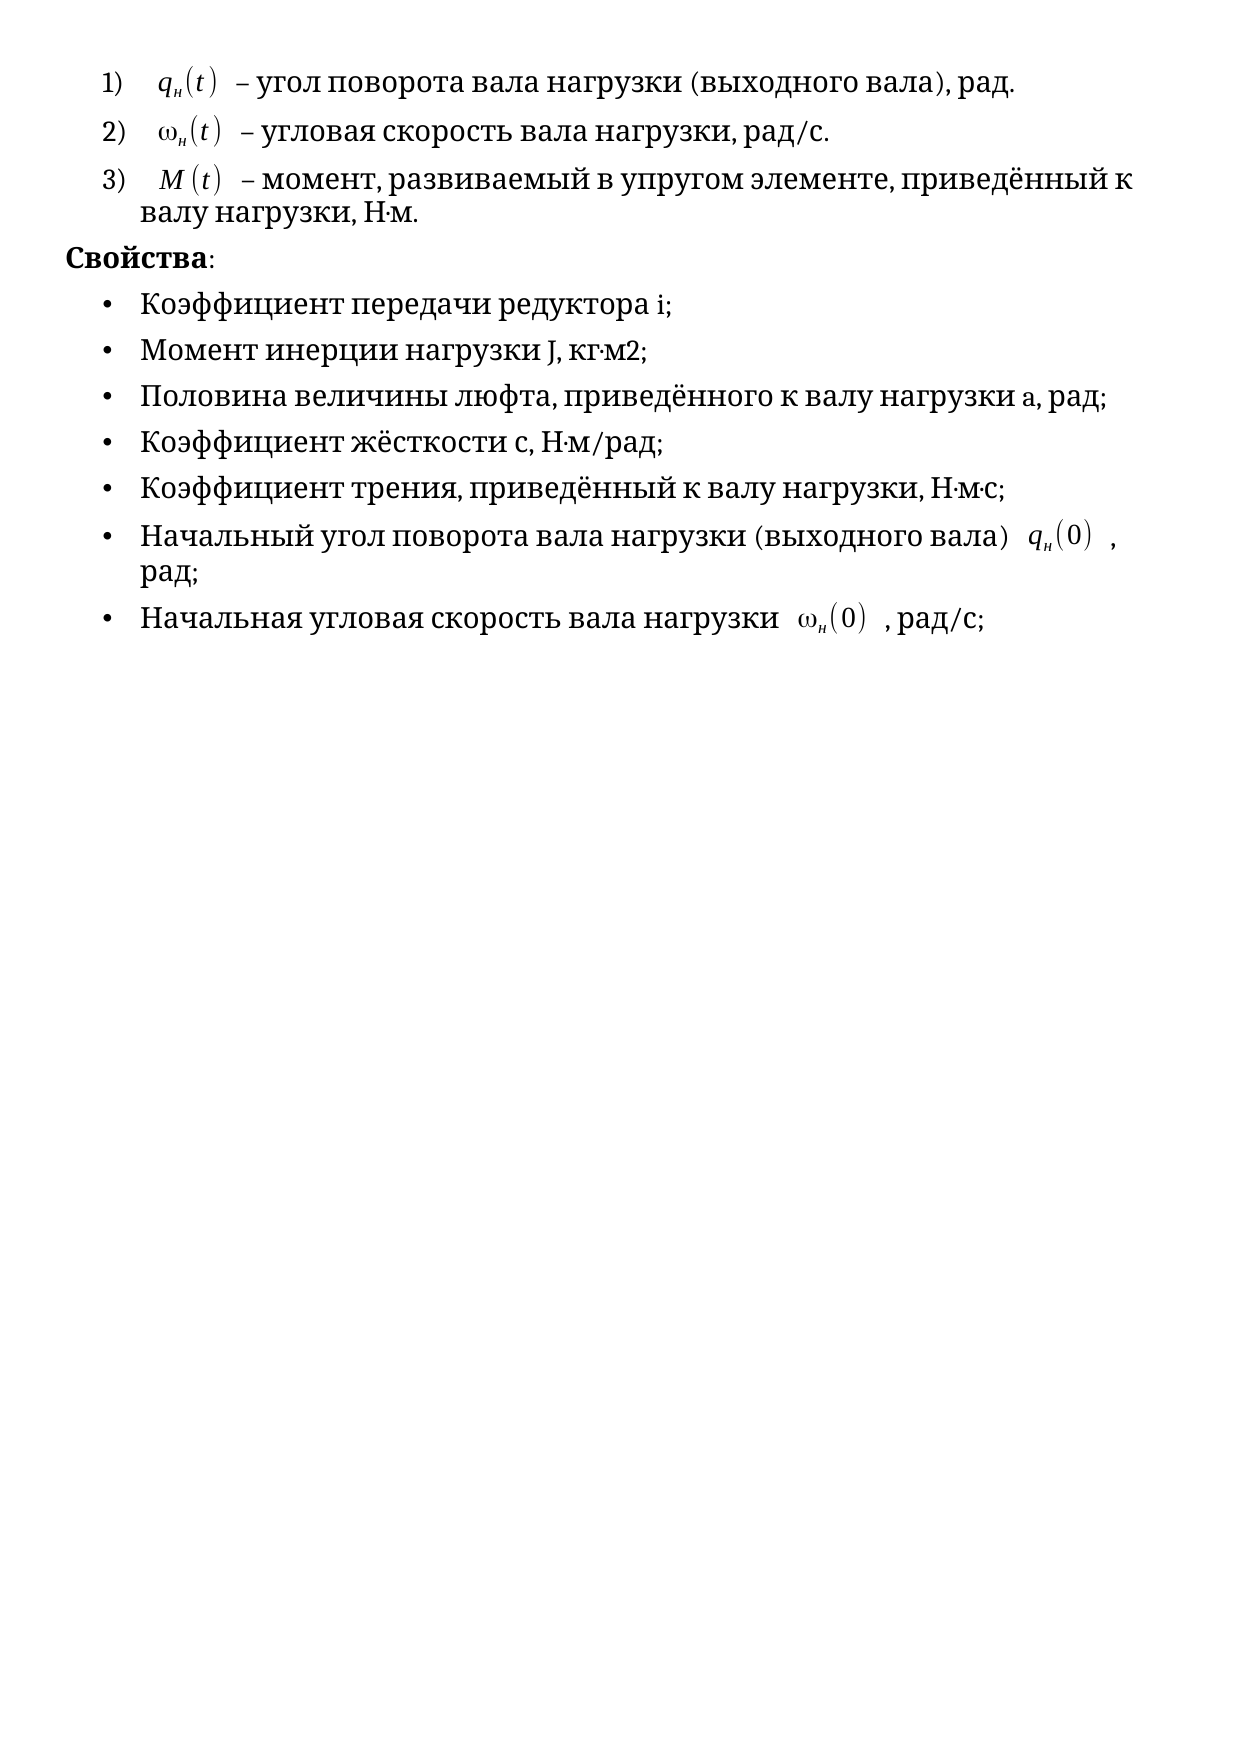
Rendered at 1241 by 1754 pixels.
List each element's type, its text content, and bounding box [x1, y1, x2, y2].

table_cell Блок реализует математическую модель редуктора без учёта инерционности промежуточных ступеней механической передачи и явления трения в упругих элементах. Уравнения динамики блока (два дифференциальных уравнения и одно алгебраическое): (1) где: – передаточное число редуктора; – момент инерции нагрузки, кг·м2; – коэффициент трения, приведённый к валу нагрузки, Н·м·с; – угол поворота вала нагрузки (выходного вала), рад; – угловая скорость вала нагрузки, рад/с; – угол поворота вала двигателя (входного вала), рад; – момент, развиваемый в упругом элементе, приведённый к валу нагрузки, Н·м; – обозначение нелинейности типа "зона нечувствительности" с параметрами "a" и "c": (2) где a – половина величины люфта, рад; с – коэффициент жёсткости упругого элемента, Н·м/рад. Блок имеет 1 входной и 3 выходных сигнала. Входной сигнал: – угол поворота входного вала (вала двигателя), рад. Выходные сигналы: – угол поворота вала нагрузки (выходного вала), рад. – угловая скорость вала нагрузки, рад/с. – момент, развиваемый в упругом элементе, приведённый к валу нагрузки, Н·м. Свойства: Коэффициент передачи редуктора i; Момент инерции нагрузки J, кг·м2; Половина величины люфта, приведённого к валу нагрузки a, рад; Коэффициент жёсткости с, Н·м/рад; Коэффициент трения, приведённый к валу нагрузки, Н·м·с; Начальный угол поворота вала нагрузки (выходного вала), рад; Начальная угловая скорость вала нагрузки, рад/с; [59, 59, 1181, 656]
